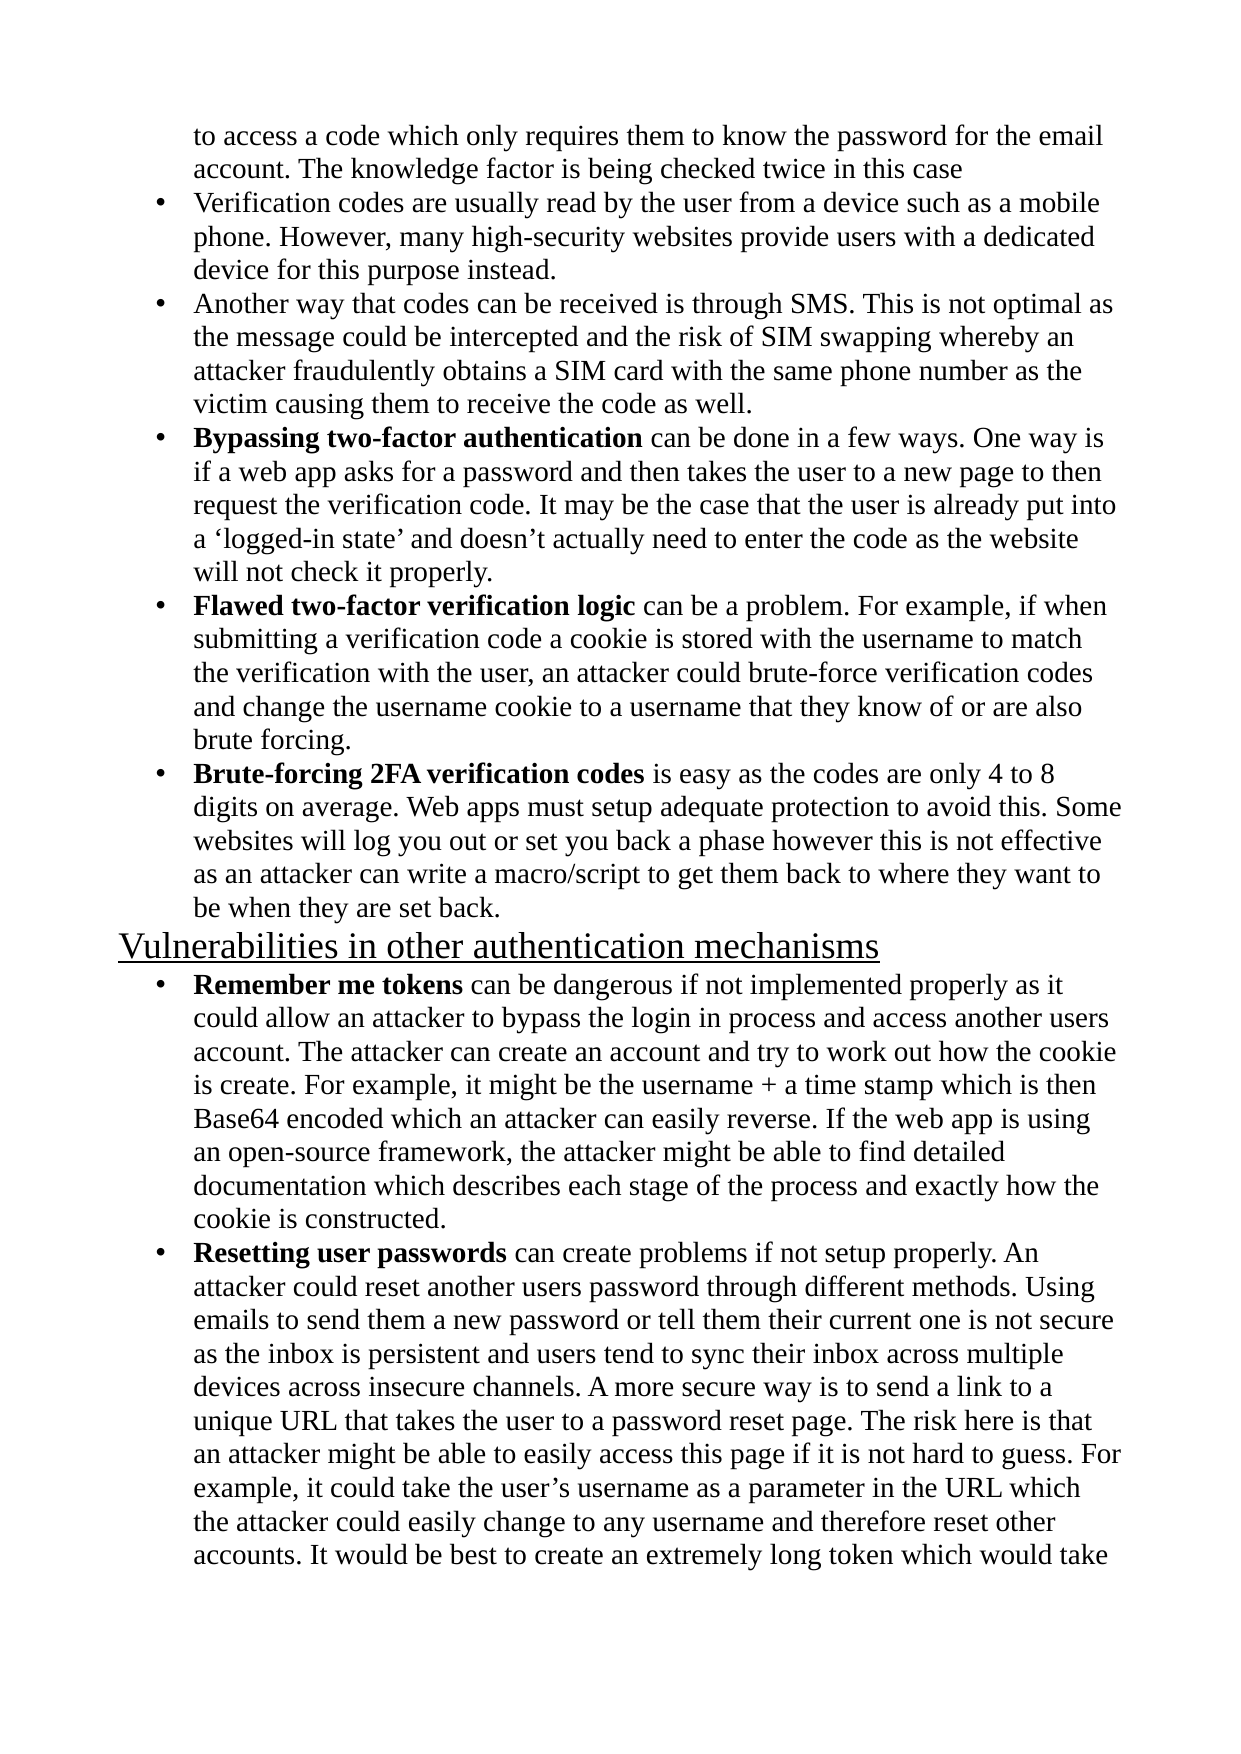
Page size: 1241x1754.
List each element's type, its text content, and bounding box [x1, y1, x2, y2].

text Vulnerabilities in other authentication mechanisms [118, 924, 1122, 967]
list Verification codes are usually read by the user from a device such as a mobile phone. However, many high-security websites provide users with a dedicated device for this purpose instead. [156, 185, 1122, 286]
list Another way that codes can be received is through SMS. This is not optimal as the message could be intercepted and the risk of SIM swapping whereby an attacker fraudulently obtains a SIM card with the same phone number as the victim causing them to receive the code as well. [156, 286, 1122, 420]
list Bypassing two-factor authentication can be done in a few ways. One way is if a web app asks for a password and then takes the user to a new page to then request the verification code. It may be the case that the user is already put into a ‘logged-in state’ and doesn’t actually need to enter the code as the website will not check it properly. [156, 420, 1122, 588]
list Flawed two-factor verification logic can be a problem. For example, if when submitting a verification code a cookie is stored with the username to match the verification with the user, an attacker could brute-force verification codes and change the username cookie to a username that they know of or are also brute forcing. [156, 588, 1122, 756]
list Resetting user passwords can create problems if not setup properly. An attacker could reset another users password through different methods. Using emails to send them a new password or tell them their current one is not secure as the inbox is persistent and users tend to sync their inbox across multiple devices across insecure channels. A more secure way is to send a link to a unique URL that takes the user to a password reset page. The risk here is that an attacker might be able to easily access this page if it is not hard to guess. For example, it could take the user’s username as a parameter in the URL which the attacker could easily change to any username and therefore reset other accounts. It would be best to create an extremely long token which would take [156, 1235, 1122, 1571]
list to access a code which only requires them to know the password for the email account. The knowledge factor is being checked twice in this case [156, 118, 1122, 185]
list Remember me tokens can be dangerous if not implemented properly as it could allow an attacker to bypass the login in process and access another users account. The attacker can create an account and try to work out how the cookie is create. For example, it might be the username + a time stamp which is then Base64 encoded which an attacker can easily reverse. If the web app is using an open-source framework, the attacker might be able to find detailed documentation which describes each stage of the process and exactly how the cookie is constructed. [156, 967, 1122, 1235]
list Brute-forcing 2FA verification codes is easy as the codes are only 4 to 8 digits on average. Web apps must setup adequate protection to avoid this. Some websites will log you out or set you back a phase however this is not effective as an attacker can write a macro/script to get them back to where they want to be when they are set back. [156, 756, 1122, 924]
